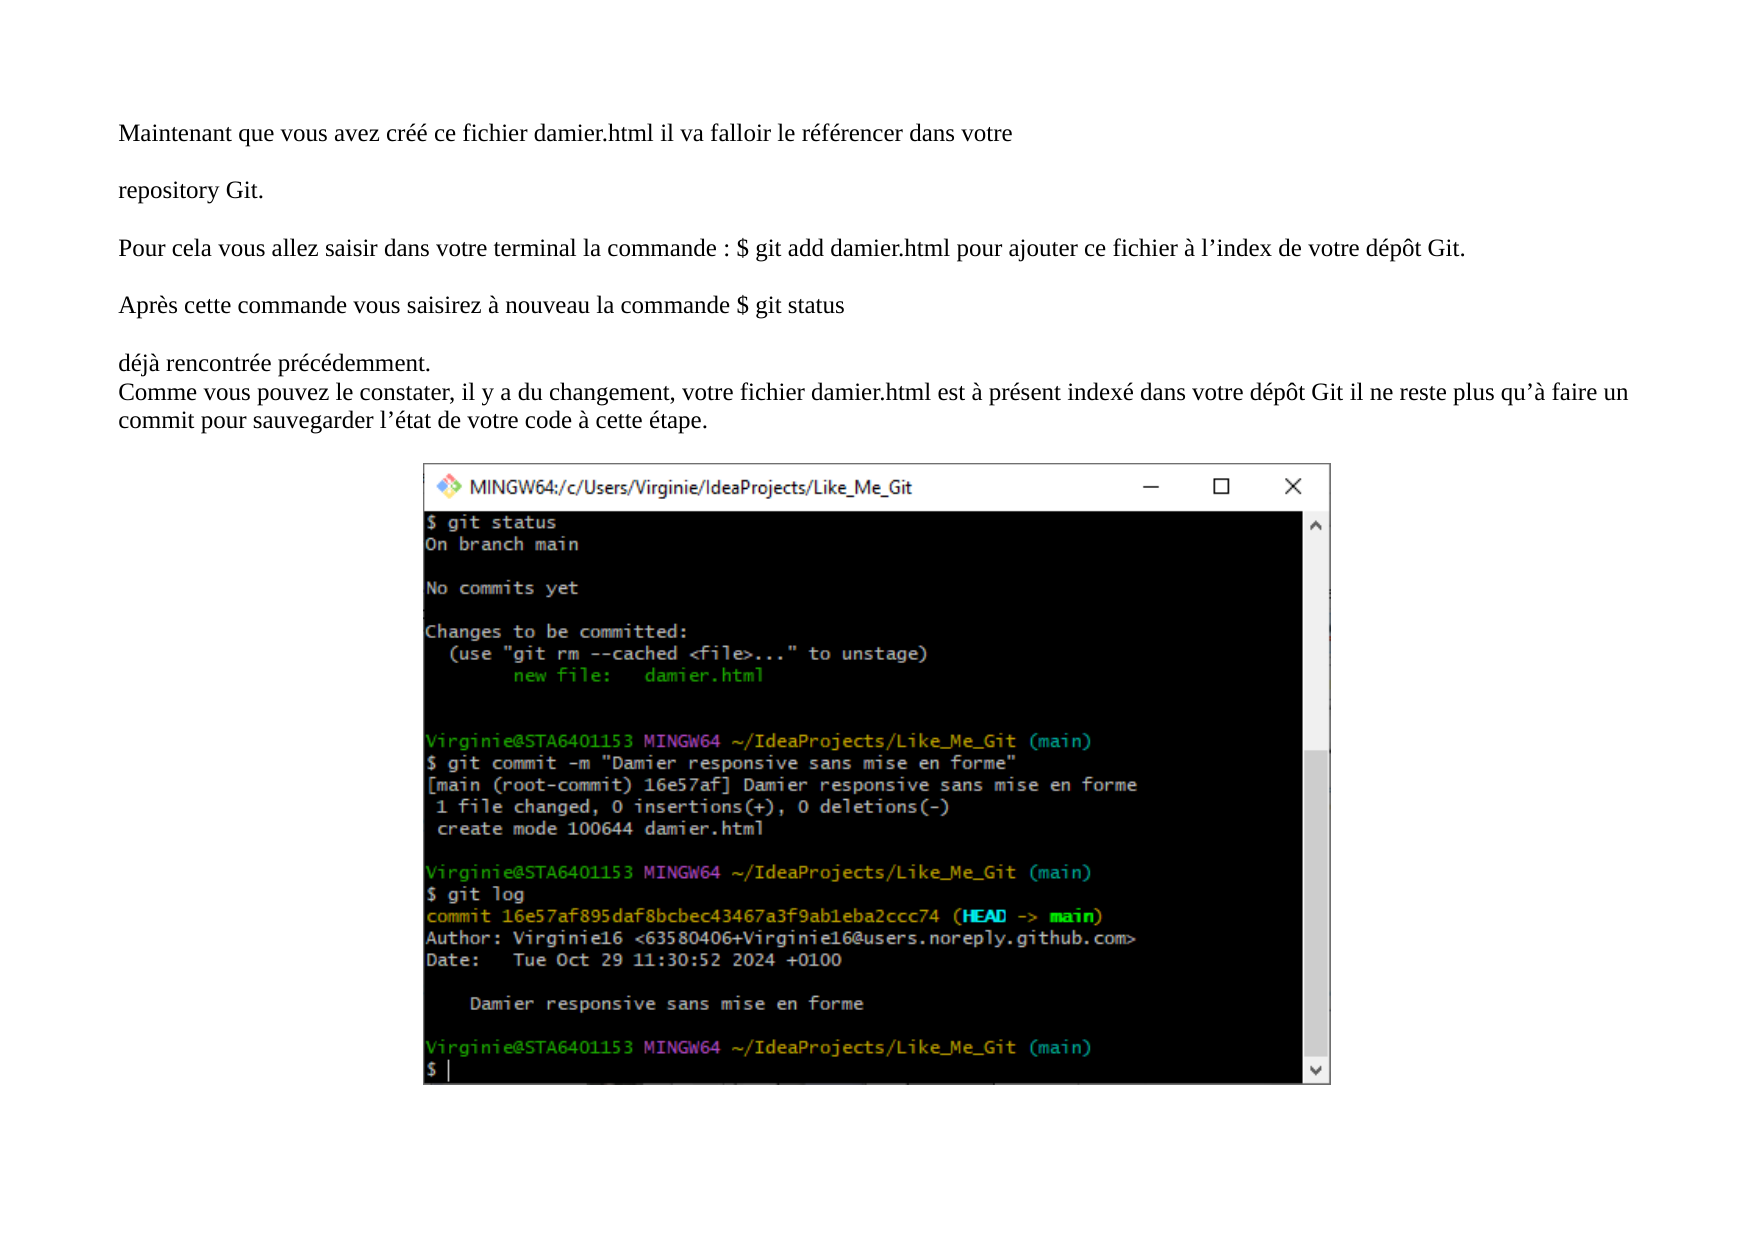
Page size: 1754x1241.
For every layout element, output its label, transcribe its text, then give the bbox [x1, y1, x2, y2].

text Maintenant que vous avez créé ce fichier damier.html il va falloir le référencer dans votre [118, 118, 1636, 147]
text Comme vous pouvez le constater, il y a du changement, votre fichier damier.html est à présent indexé dans votre dépôt Git il ne reste plus qu’à faire un commit pour sauvegarder l’état de votre code à cette étape. [118, 377, 1636, 434]
text déjà rencontrée précédemment. [118, 348, 1636, 377]
picture [423, 463, 1331, 1085]
text Après cette commande vous saisirez à nouveau la commande $ git status [118, 291, 1636, 319]
text Pour cela vous allez saisir dans votre terminal la commande : $ git add damier.html pour ajouter ce fichier à l’index de votre dépôt Git. [118, 233, 1636, 262]
text repository Git. [118, 176, 1636, 204]
